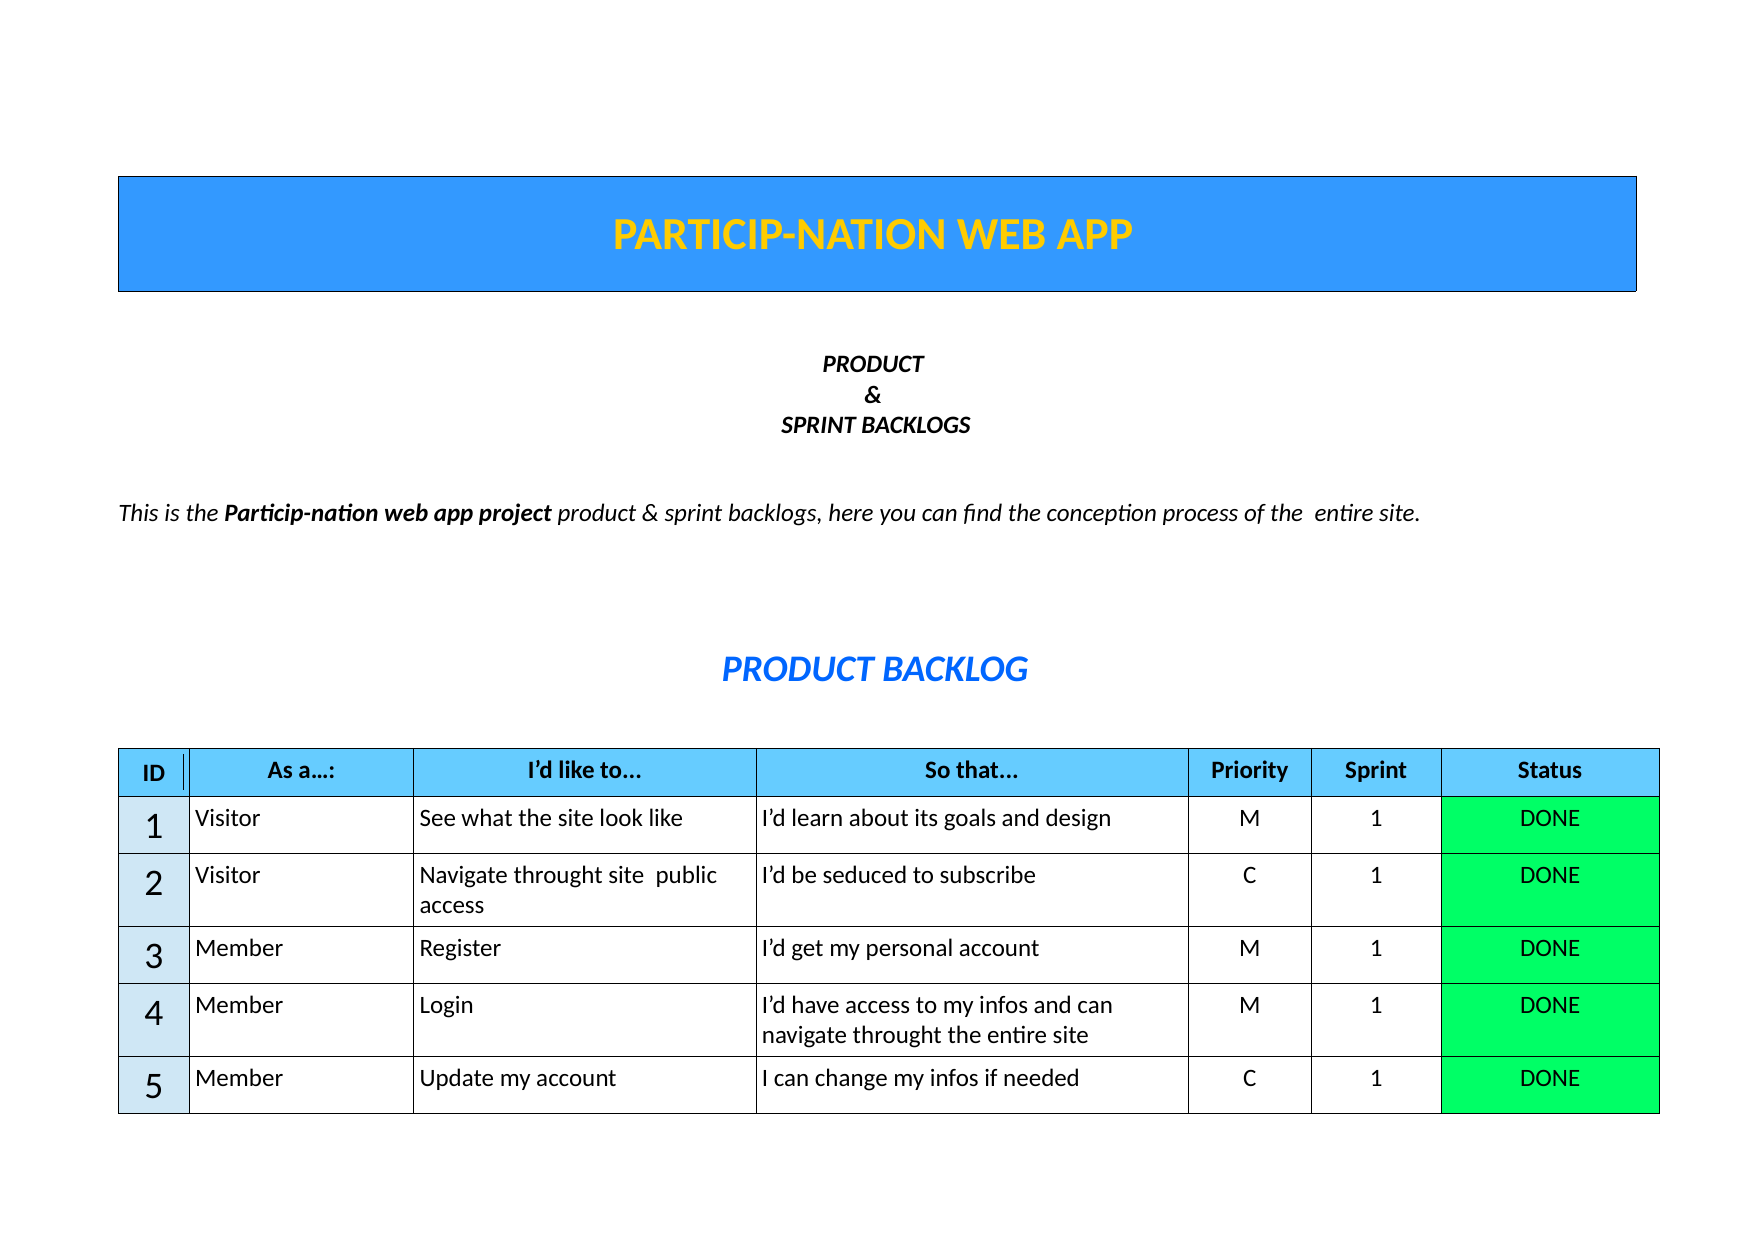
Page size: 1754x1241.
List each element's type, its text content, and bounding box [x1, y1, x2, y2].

text This is the Particip-nation web app project product & sprint backlogs, here you can find the conception process of the entire site. [118, 497, 1636, 528]
table_header Sprint [1312, 749, 1441, 796]
table_cell C [1189, 1057, 1311, 1113]
table_cell Member [190, 984, 413, 1056]
table_cell Register [414, 927, 756, 983]
table_cell C [1189, 854, 1311, 926]
table_cell 1 [1312, 854, 1441, 926]
table_cell See what the site look like [414, 797, 756, 853]
table_cell Update my account [414, 1057, 756, 1113]
table_cell 3 [119, 927, 189, 983]
table_cell Visitor [190, 854, 413, 926]
table_cell DONE [1442, 927, 1659, 983]
text PRODUCT BACKLOG [118, 644, 1636, 690]
table_cell M [1189, 797, 1311, 853]
text & [118, 379, 1636, 409]
table_cell M [1189, 984, 1311, 1056]
table_cell DONE [1442, 854, 1659, 926]
table_header So that... [757, 749, 1188, 796]
table_header I’d like to... [414, 749, 756, 796]
table_cell I’d have access to my infos and can navigate throught the entire site [757, 984, 1188, 1056]
table_header Priority [1189, 749, 1311, 796]
table_cell 1 [1312, 1057, 1441, 1113]
table_header Status [1442, 749, 1659, 796]
table_cell 2 [119, 854, 189, 926]
table_cell M [1189, 927, 1311, 983]
table_cell I’d be seduced to subscribe [757, 854, 1188, 926]
table_cell I’d learn about its goals and design [757, 797, 1188, 853]
table_cell Member [190, 927, 413, 983]
table_cell I can change my infos if needed [757, 1057, 1188, 1113]
table_cell 5 [119, 1057, 189, 1113]
text PRODUCT [118, 348, 1636, 379]
table_cell Navigate throught site public access [414, 854, 756, 926]
table_cell Member [190, 1057, 413, 1113]
table_header ID [119, 749, 189, 796]
table_cell DONE [1442, 797, 1659, 853]
table_cell 1 [1312, 927, 1441, 983]
table_cell I’d get my personal account [757, 927, 1188, 983]
table_cell Visitor [190, 797, 413, 853]
text PARTICIP-NATION WEB APP [119, 177, 1636, 291]
table_cell 4 [119, 984, 189, 1056]
table_cell 1 [1312, 797, 1441, 853]
table_header As a…: [190, 749, 413, 796]
text SPRINT BACKLOGS [118, 409, 1636, 440]
table_cell 1 [1312, 984, 1441, 1056]
table_cell Login [414, 984, 756, 1056]
table_cell 1 [119, 797, 189, 853]
table_cell DONE [1442, 984, 1659, 1056]
table_cell DONE [1442, 1057, 1659, 1113]
